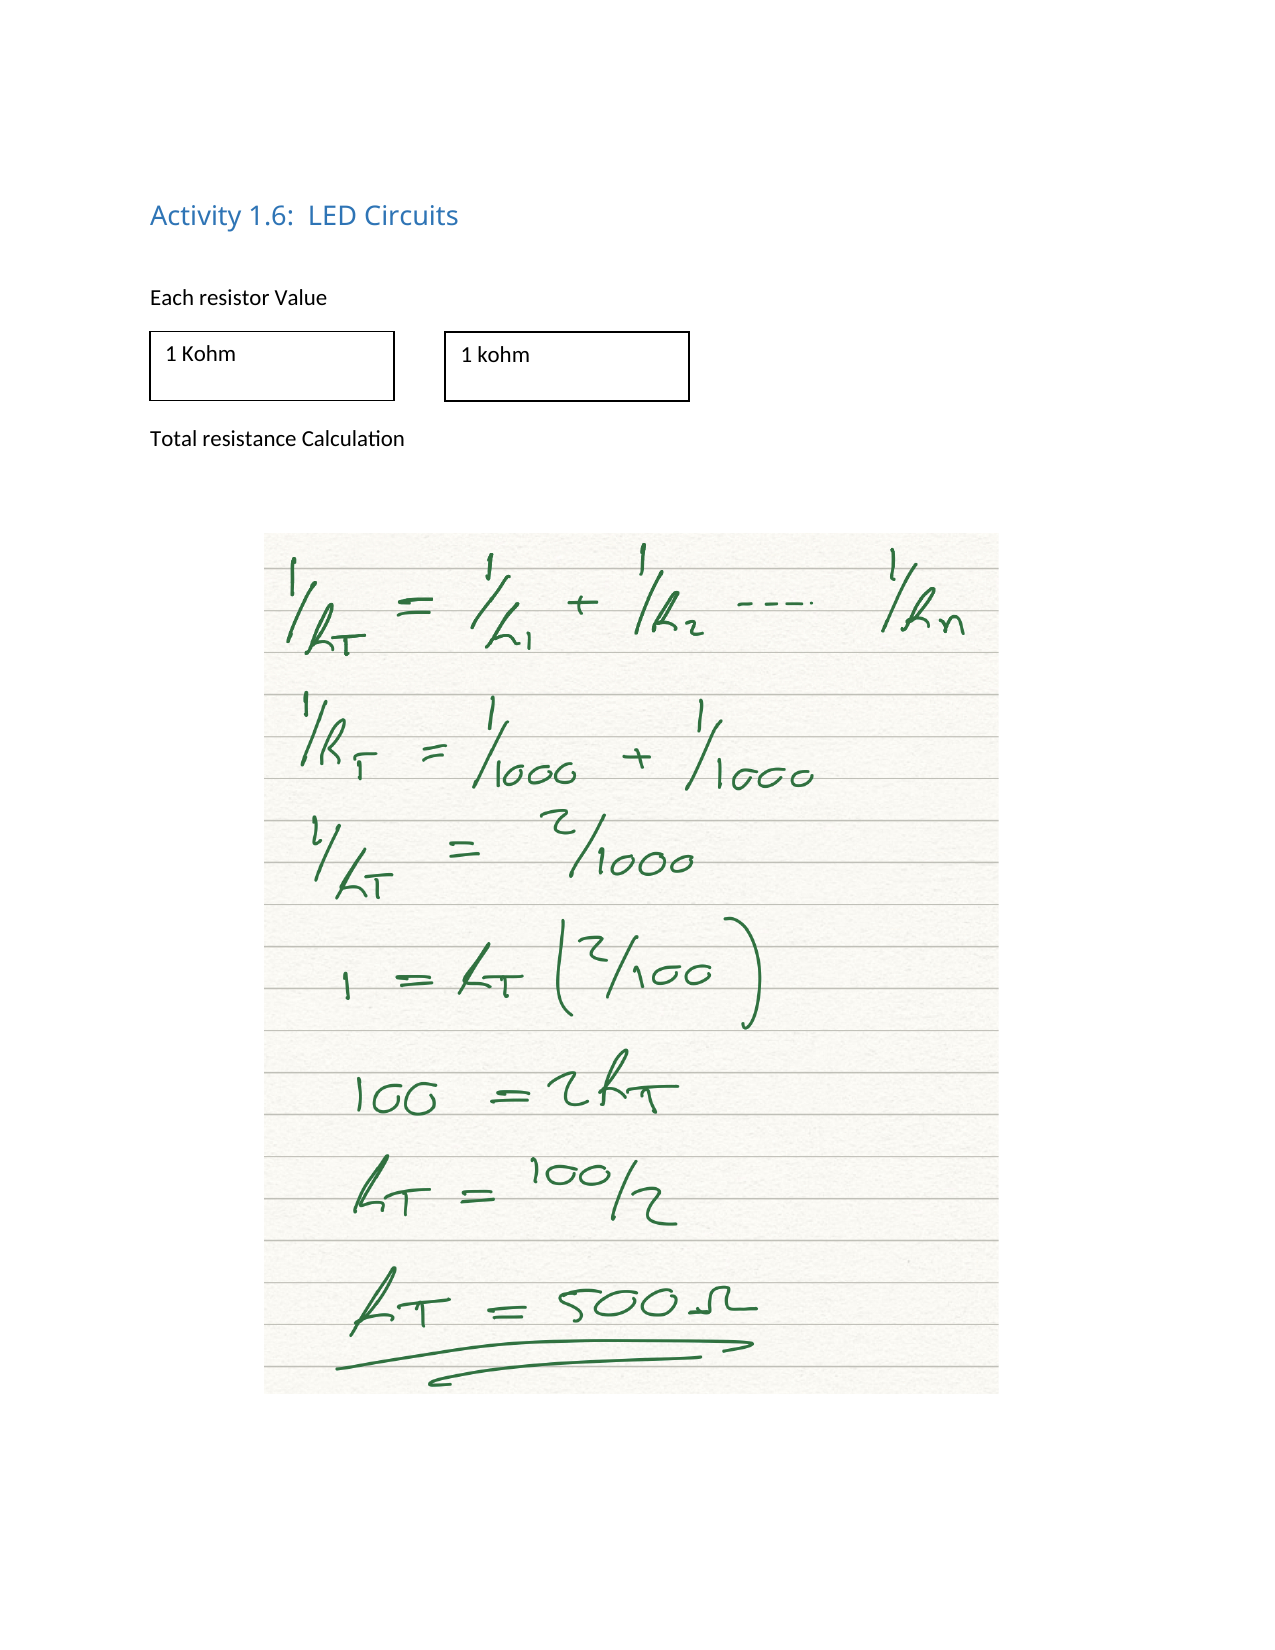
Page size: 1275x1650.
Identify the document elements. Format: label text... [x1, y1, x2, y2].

text 1 Kohm [165, 339, 379, 367]
text 1 kohm [460, 340, 674, 368]
text Each resistor Value [150, 283, 1125, 312]
text Total resistance Calculation [150, 424, 1125, 452]
picture [264, 533, 999, 1394]
subtitle Activity 1.6: LED Circuits [150, 197, 1125, 234]
